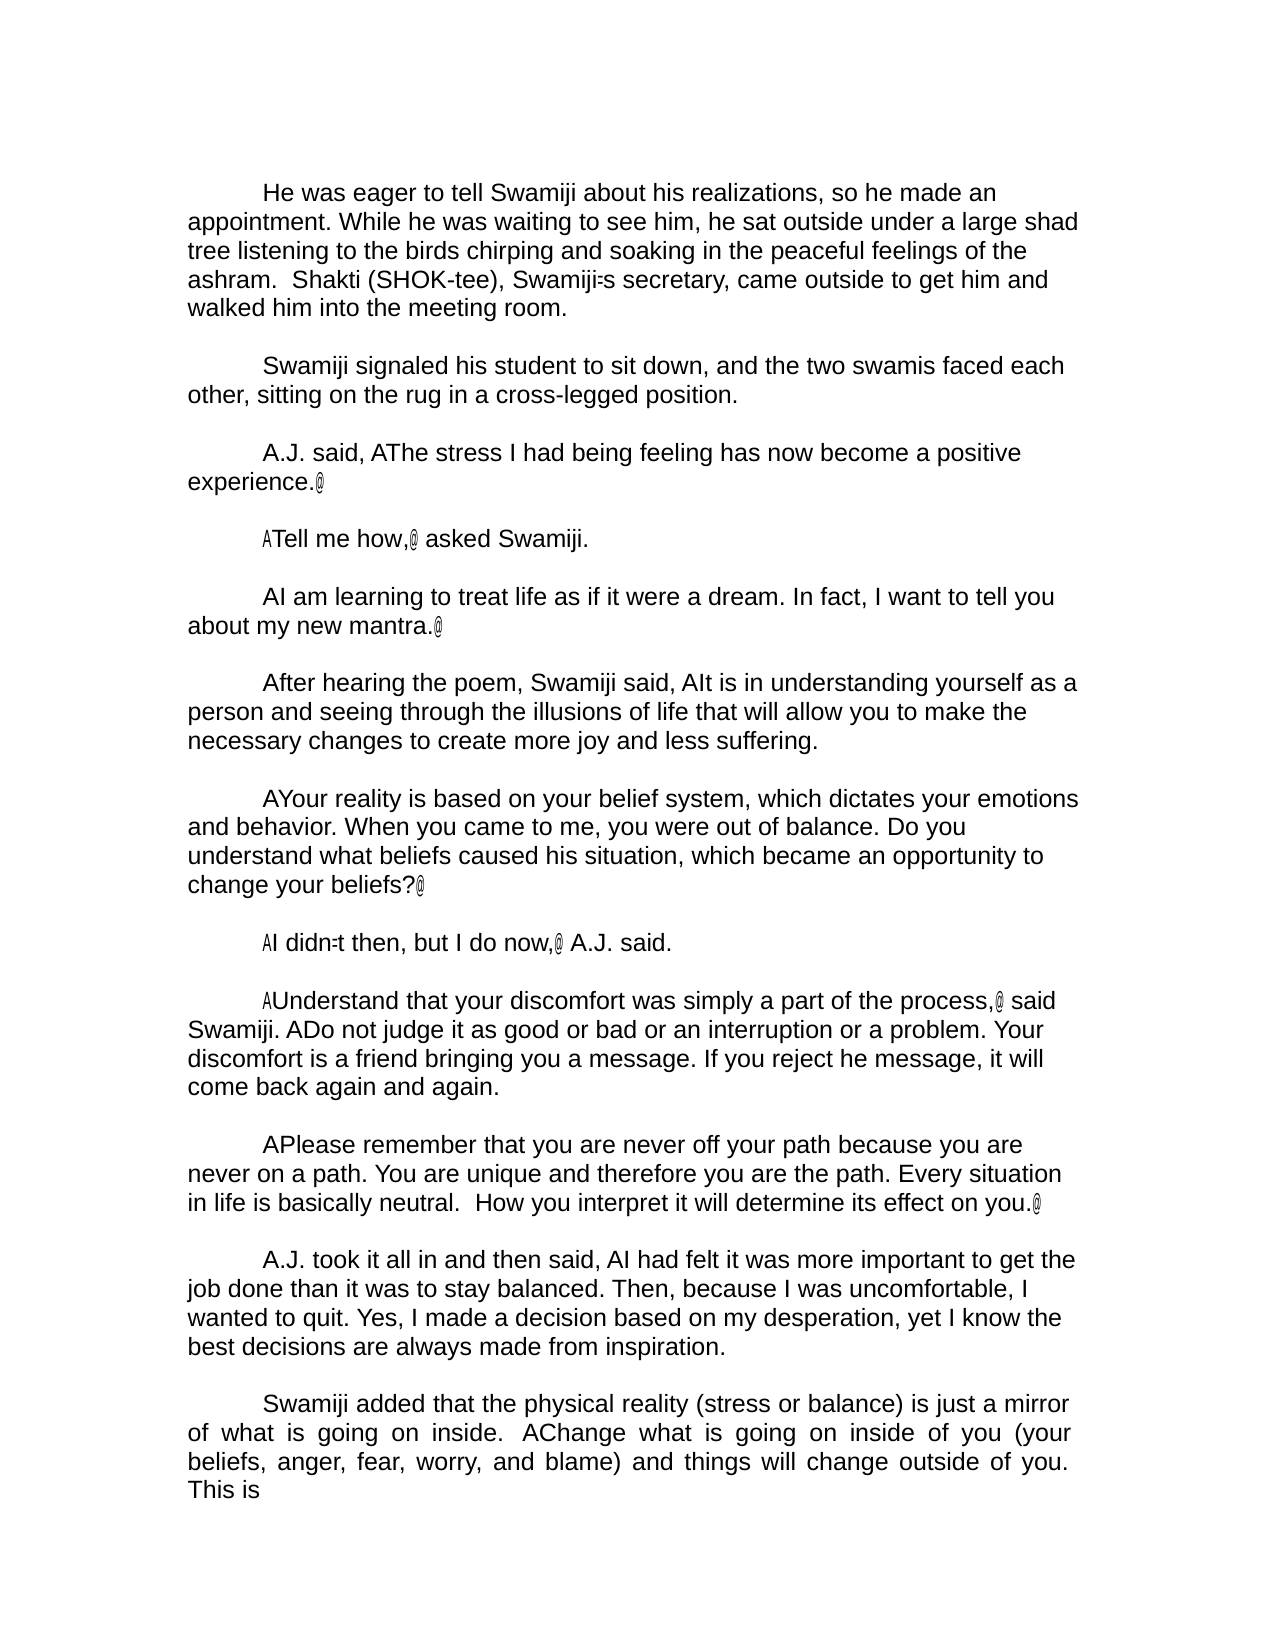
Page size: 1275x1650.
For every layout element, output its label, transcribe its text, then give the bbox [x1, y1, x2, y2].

text AYour reality is based on your belief system, which dictates your emotions and behavior. When you came to me, you were out of balance. Do you understand what beliefs caused his situation, which became an opportunity to change your beliefs?@ [187, 784, 1086, 899]
text ATell me how,@ asked Swamiji. [262, 524, 1100, 553]
text After hearing the poem, Swamiji said, AIt is in understanding yourself as a person and seeing through the illusions of life that will allow you to make the necessary changes to create more joy and less suffering. [187, 668, 1082, 755]
text He was eager to tell Swamiji about his realizations, so he made an appointment. While he was waiting to see him, he sat outside under a large shad tree listening to the birds chirping and soaking in the peaceful feelings of the ashram. Shakti (SHOK-tee), Swamiji=s secretary, came outside to get him and walked him into the meeting room. [187, 178, 1100, 322]
text AI am learning to treat life as if it were a dream. In fact, I want to tell you about my new mantra.@ [187, 582, 1100, 639]
text A.J. took it all in and then said, AI had felt it was more important to get the job done than it was to stay balanced. Then, because I was uncomfortable, I wanted to quit. Yes, I made a decision based on my desperation, yet I know the best decisions are always made from inspiration. [187, 1245, 1080, 1360]
text A.J. said, AThe stress I had being feeling has now become a positive experience.@ [187, 438, 1028, 495]
text AUnderstand that your discomfort was simply a part of the process,@ said Swamiji. ADo not judge it as good or bad or an interruption or a problem. Your discomfort is a friend bringing you a message. If you reject he message, it will come back again and again. [187, 986, 1062, 1101]
text Swamiji signaled his student to sit down, and the two swamis faced each other, sitting on the rug in a cross-legged position. [187, 351, 1068, 409]
text AI didn=t then, but I do now,@ A.J. said. [262, 928, 1100, 957]
text Swamiji added that the physical reality (stress or balance) is just a mirror of what is going on inside. AChange what is going on inside of you (your beliefs, anger, fear, worry, and blame) and things will change outside of you. This is [187, 1389, 1071, 1504]
text APlease remember that you are never off your path because you are never on a path. You are unique and therefore you are the path. Every situation in life is basically neutral. How you interpret it will determine its effect on you.@ [187, 1130, 1083, 1217]
